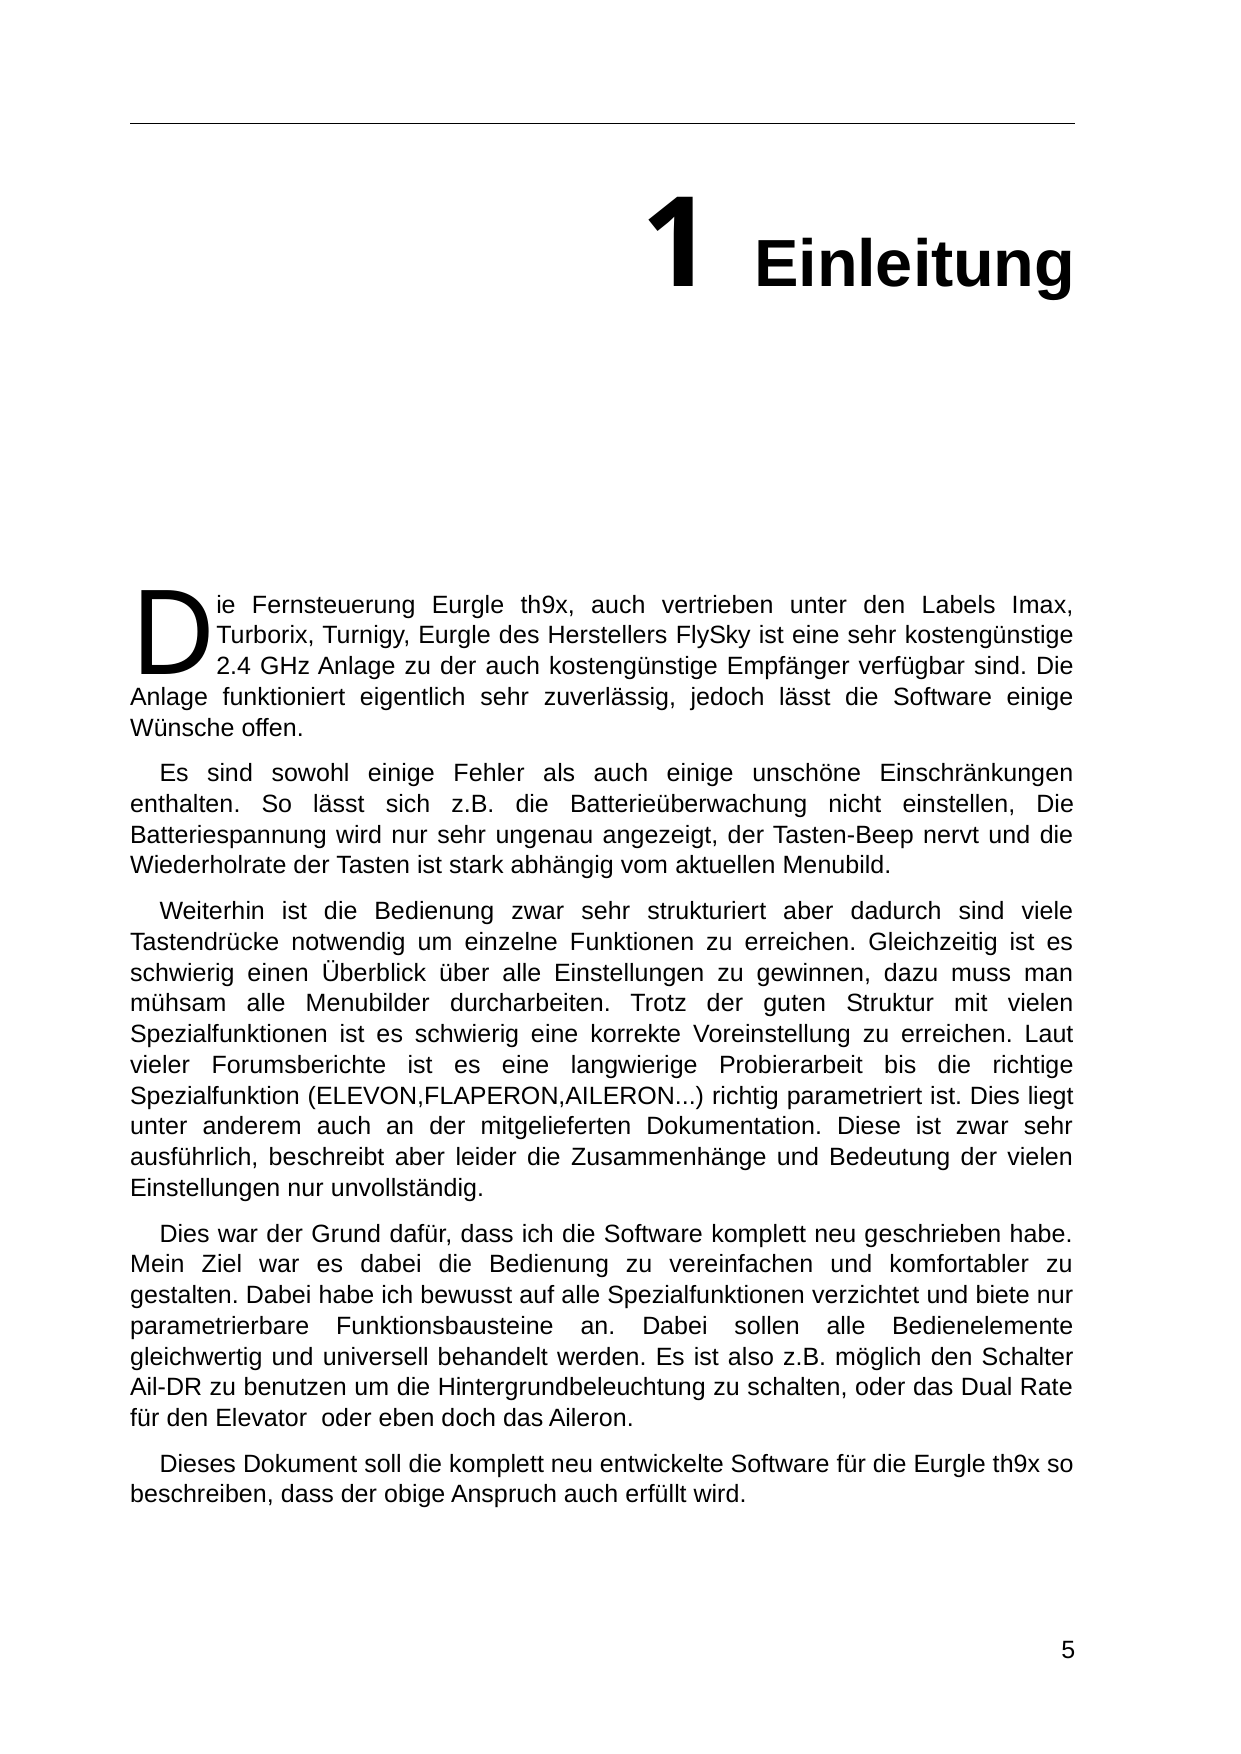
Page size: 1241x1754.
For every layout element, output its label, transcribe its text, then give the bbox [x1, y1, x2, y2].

text Die Fernsteuerung Eurgle th9x, auch vertrieben unter den Labels Imax, Turborix, Turnigy, Eurgle des Herstellers FlySky ist eine sehr kostengünstige 2.4 GHz Anlage zu der auch kostengünstige Empfänger verfügbar sind. Die Anlage funktioniert eigentlich sehr zuverlässig, jedoch lässt die Software einige Wünsche offen. [130, 591, 1075, 742]
text Weiterhin ist die Bedienung zwar sehr strukturiert aber dadurch sind viele Tastendrücke notwendig um einzelne Funktionen zu erreichen. Gleichzeitig ist es schwierig einen Überblick über alle Einstellungen zu gewinnen, dazu muss man mühsam alle Menubilder durcharbeiten. Trotz der guten Struktur mit vielen Spezialfunktionen ist es schwierig eine korrekte Voreinstellung zu erreichen. Laut vieler Forumsberichte ist es eine langwierige Probierarbeit bis die richtige Spezialfunktion (ELEVON,FLAPERON,AILERON...) richtig parametriert ist. Dies liegt unter anderem auch an der mitgelieferten Dokumentation. Diese ist zwar sehr ausführlich, beschreibt aber leider die Zusammenhänge und Bedeutung der vielen Einstellungen nur unvollständig. [130, 897, 1075, 1202]
subtitle Einleitung [189, 152, 1075, 322]
text Dies war der Grund dafür, dass ich die Software komplett neu geschrieben habe. Mein Ziel war es dabei die Bedienung zu vereinfachen und komfortabler zu gestalten. Dabei habe ich bewusst auf alle Spezialfunktionen verzichtet und biete nur parametrierbare Funktionsbausteine an. Dabei sollen alle Bedienelemente gleichwertig und universell behandelt werden. Es ist also z.B. möglich den Schalter Ail-DR zu benutzen um die Hintergrundbeleuchtung zu schalten, oder das Dual Rate für den Elevator oder eben doch das Aileron. [130, 1219, 1075, 1432]
text Es sind sowohl einige Fehler als auch einige unschöne Einschränkungen enthalten. So lässt sich z.B. die Batterieüberwachung nicht einstellen, Die Batteriespannung wird nur sehr ungenau angezeigt, der Tasten-Beep nervt und die Wiederholrate der Tasten ist stark abhängig vom aktuellen Menubild. [130, 759, 1075, 879]
text Dieses Dokument soll die komplett neu entwickelte Software für die Eurgle th9x so beschreiben, dass der obige Anspruch auch erfüllt wird. [130, 1449, 1075, 1508]
